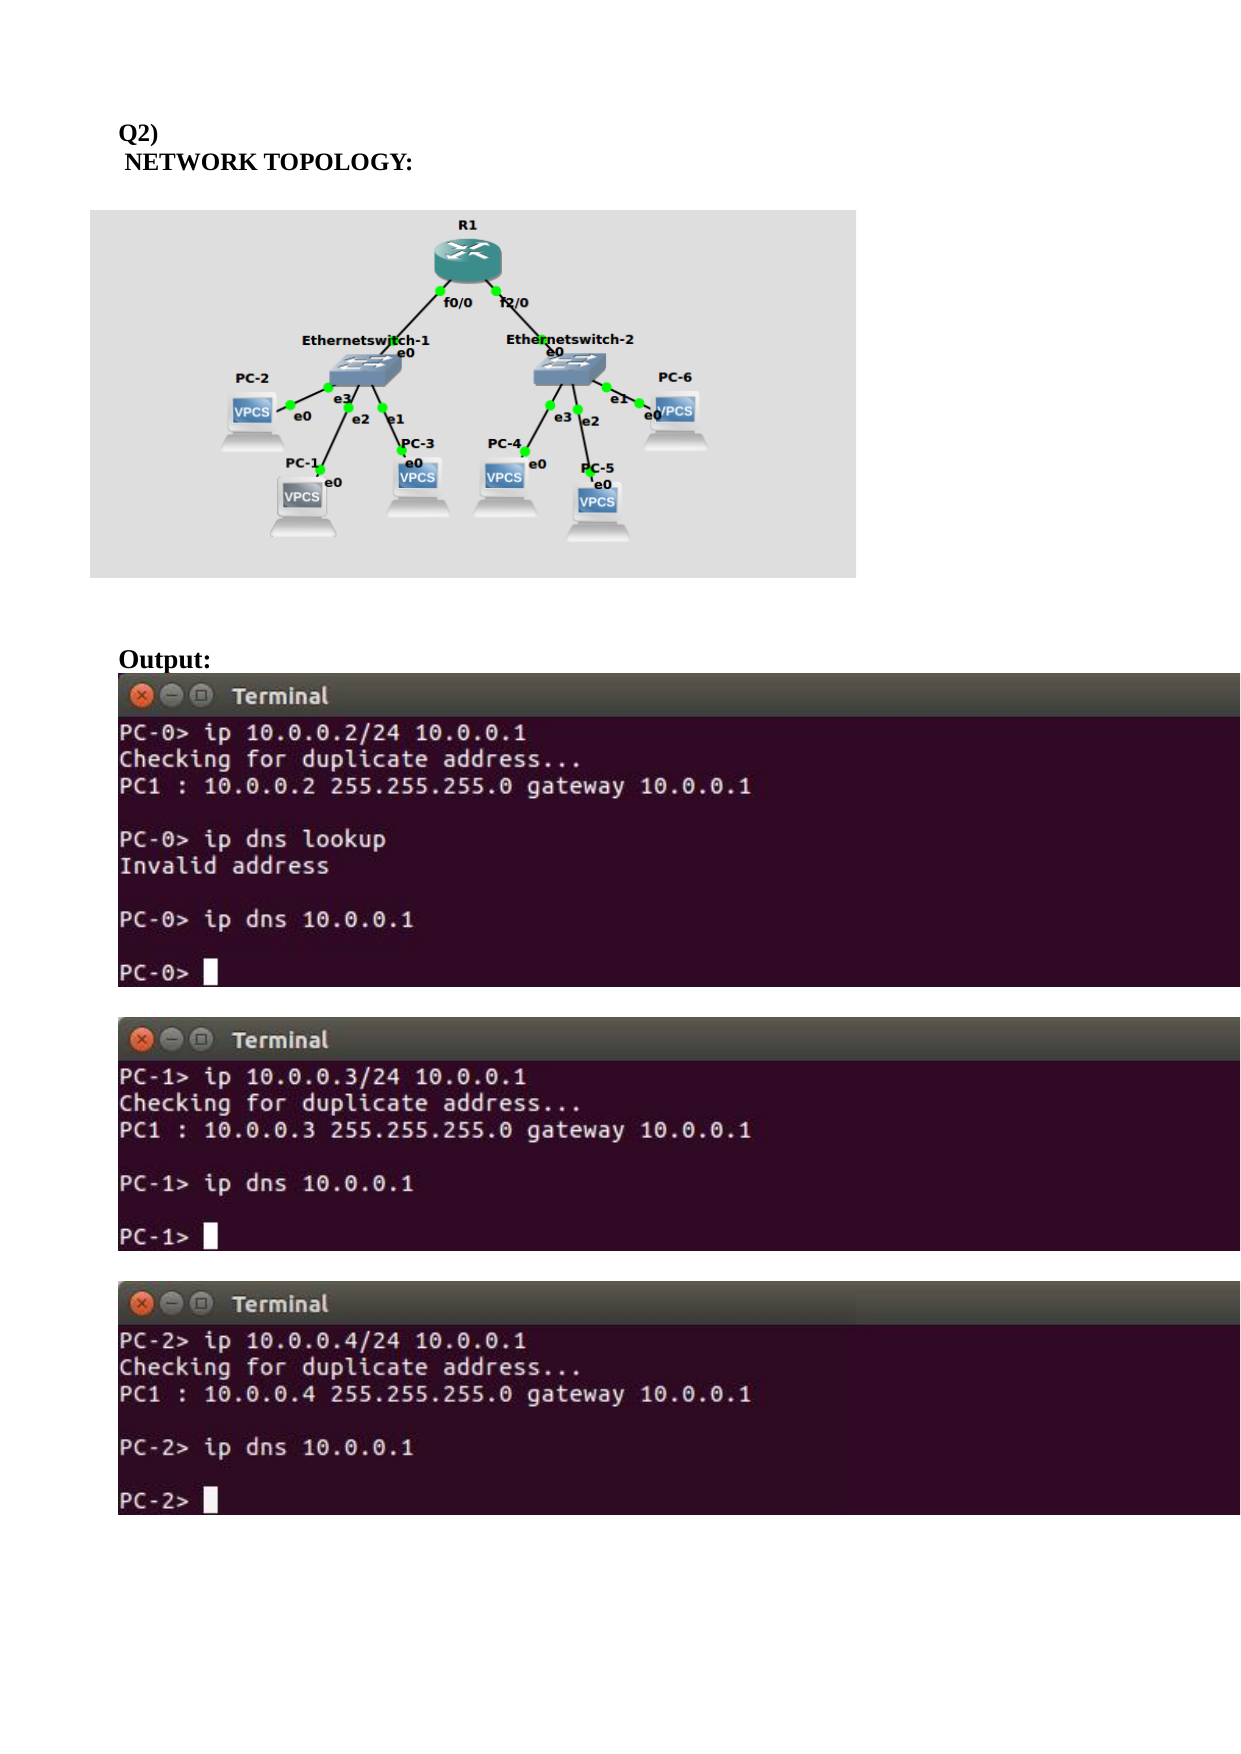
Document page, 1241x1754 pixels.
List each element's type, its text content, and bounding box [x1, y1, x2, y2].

picture [118, 1017, 1241, 1251]
text Q2) [118, 118, 1122, 147]
picture [90, 210, 857, 578]
text Output: [118, 643, 1122, 673]
picture [118, 673, 1241, 987]
picture [118, 1281, 1241, 1515]
text NETWORK TOPOLOGY: [118, 147, 1122, 176]
